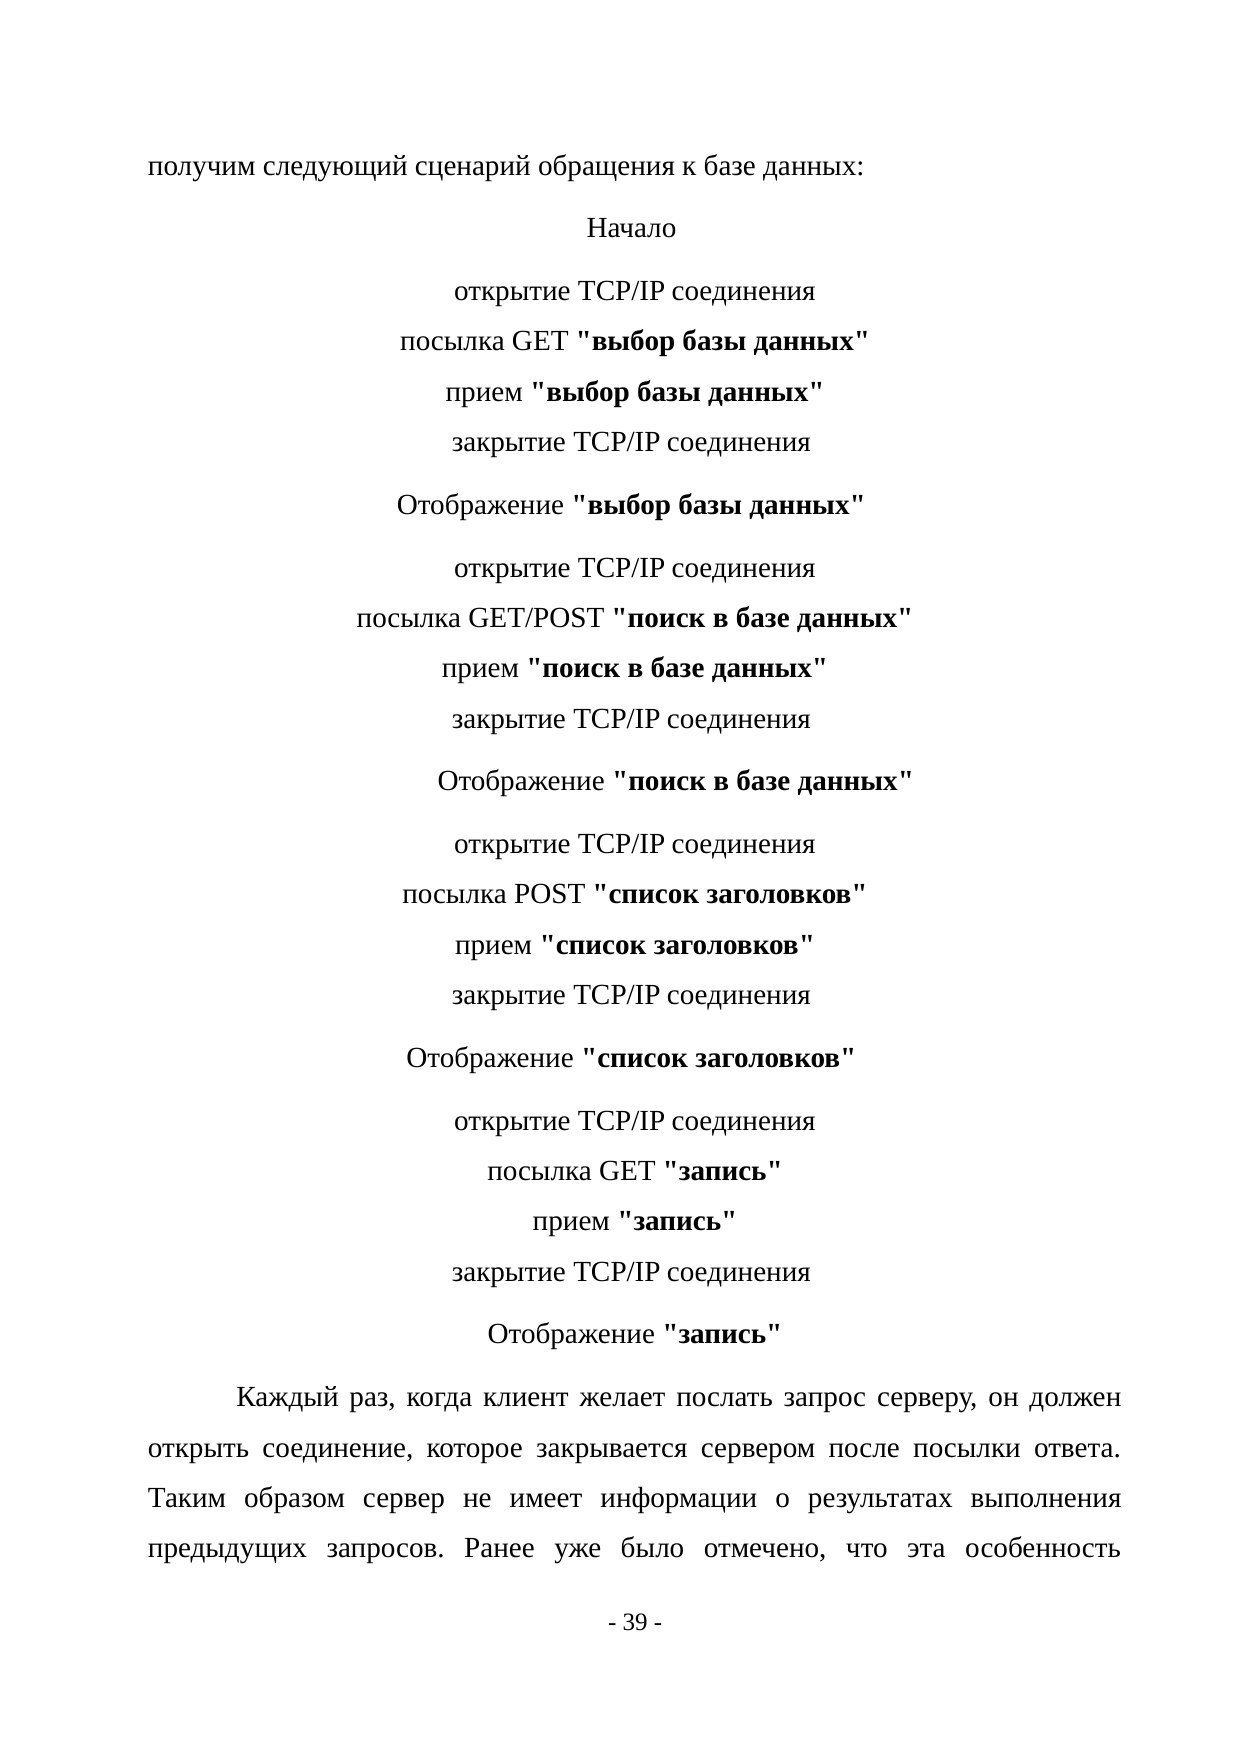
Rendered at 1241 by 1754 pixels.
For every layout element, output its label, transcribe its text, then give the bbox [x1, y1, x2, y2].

text открытие TCP/IP соединения посылка POST "список заголовков" прием "список заголовков" закрытие TCP/IP соединения [148, 826, 1122, 1011]
text Каждый раз, когда клиент желает послать запрос серверу, он должен открыть соединение, которое закрывается сервером после посылки ответа. Таким образом сервер не имеет информации о результатах выполнения предыдущих запросов. Ранее уже было отмечено, что эта особенность [148, 1379, 1122, 1564]
text Начало [148, 210, 1122, 244]
text Отображение "поиск в базе данных" [148, 763, 1122, 797]
text Отображение "список заголовков" [148, 1040, 1122, 1074]
text получим следующий сценарий обращения к базе данных: [148, 148, 1122, 181]
text Отображение "выбор базы данных" [148, 487, 1122, 521]
text открытие TCP/IP соединения посылка GET/POST "поиск в базе данных" прием "поиск в базе данных" закрытие TCP/IP соединения [148, 550, 1122, 734]
text Отображение "запись" [148, 1317, 1122, 1350]
text открытие TCP/IP соединения посылка GET "запись" прием "запись" закрытие TCP/IP соединения [148, 1103, 1122, 1287]
text открытие TCP/IP соединения посылка GET "выбор базы данных" прием "выбор базы данных" закрытие TCP/IP соединения [148, 273, 1122, 458]
